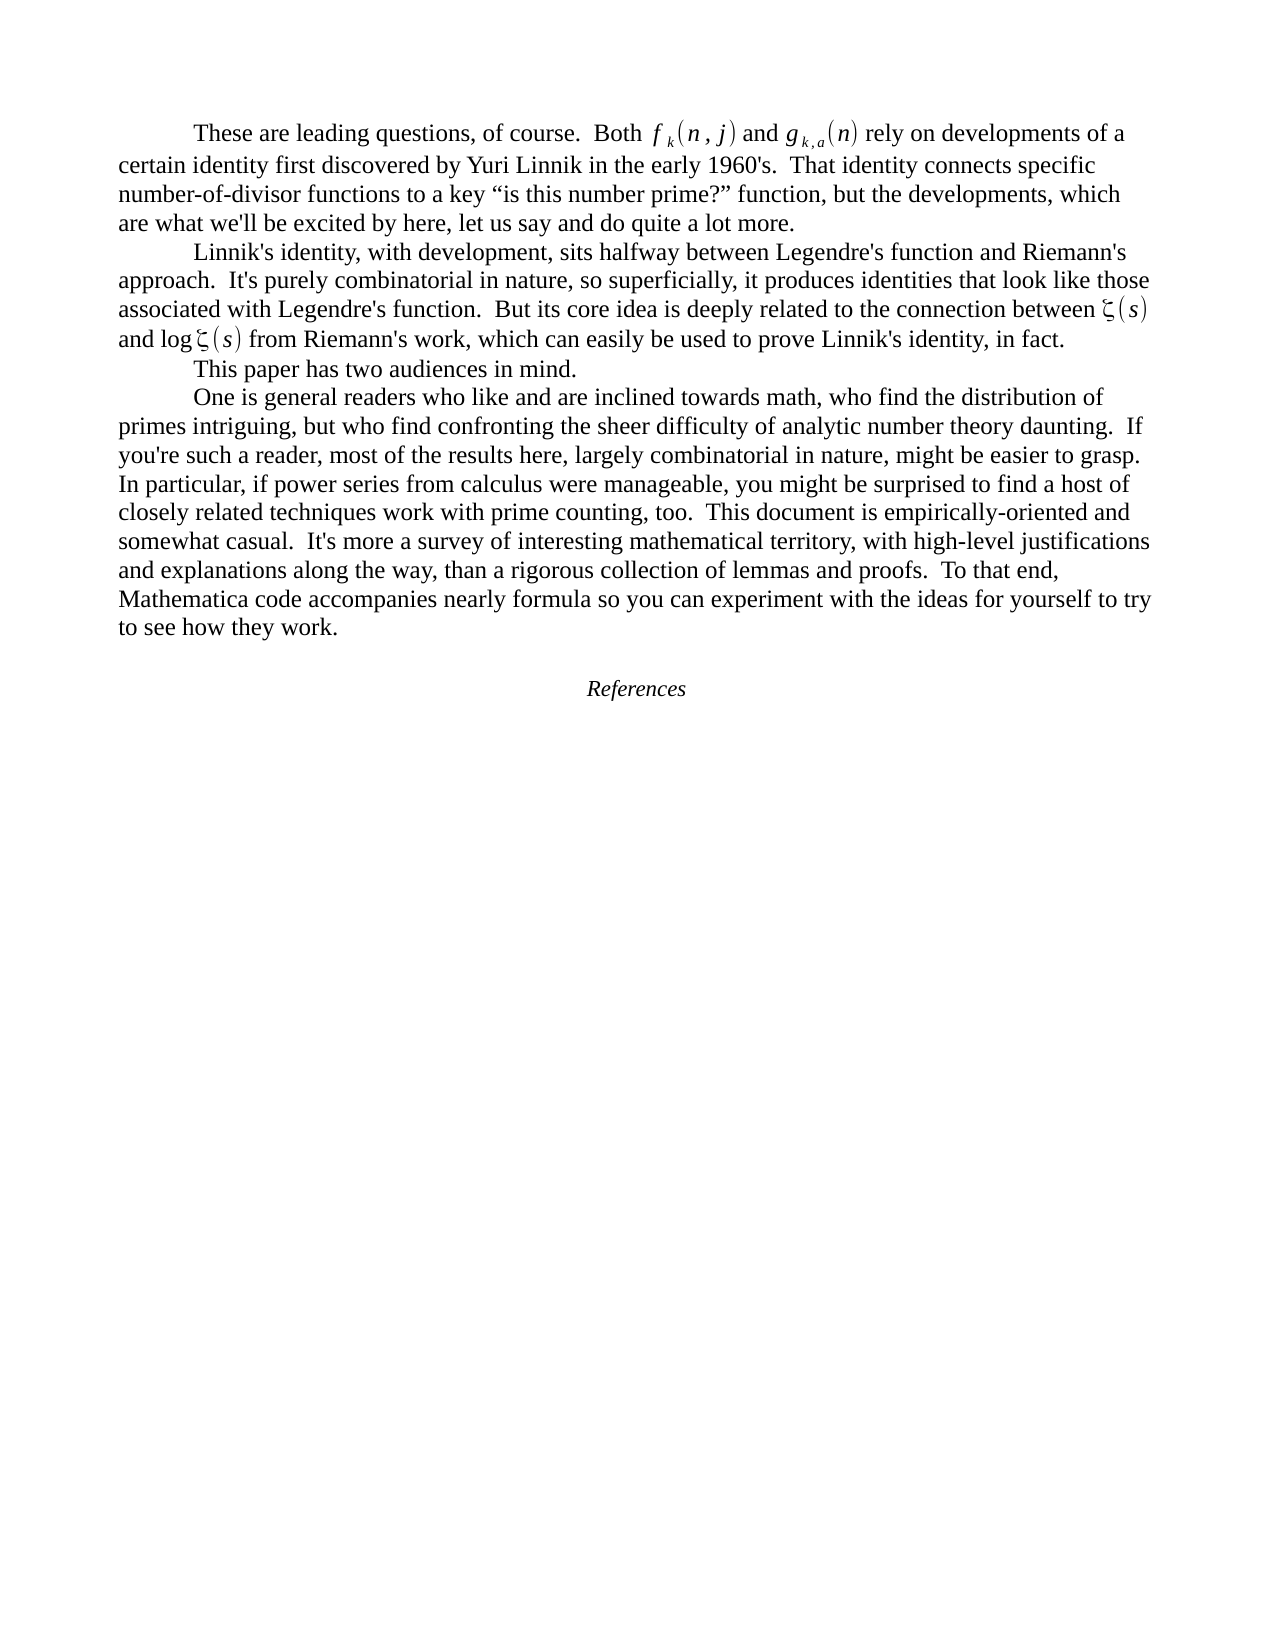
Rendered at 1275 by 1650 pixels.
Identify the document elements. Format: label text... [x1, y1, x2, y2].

text These are leading questions, of course. Bothandrely on developments of a certain identity first discovered by Yuri Linnik in the early 1960's. That identity connects specific number-of-divisor functions to a key “is this number prime?” function, but the developments, which are what we'll be excited by here, let us say and do quite a lot more. [118, 118, 1157, 237]
text References [118, 675, 1157, 702]
text Linnik's identity, with development, sits halfway between Legendre's function and Riemann's approach. It's purely combinatorial in nature, so superficially, it produces identities that look like those associated with Legendre's function. But its core idea is deeply related to the connection betweenandfrom Riemann's work, which can easily be used to prove Linnik's identity, in fact. [118, 237, 1157, 354]
text One is general readers who like and are inclined towards math, who find the distribution of primes intriguing, but who find confronting the sheer difficulty of analytic number theory daunting. If you're such a reader, most of the results here, largely combinatorial in nature, might be easier to grasp. In particular, if power series from calculus were manageable, you might be surprised to find a host of closely related techniques work with prime counting, too. This document is empirically-oriented and somewhat casual. It's more a survey of interesting mathematical territory, with high-level justifications and explanations along the way, than a rigorous collection of lemmas and proofs. To that end, Mathematica code accompanies nearly formula so you can experiment with the ideas for yourself to try to see how they work. [118, 382, 1157, 641]
text This paper has two audiences in mind. [118, 354, 1157, 382]
